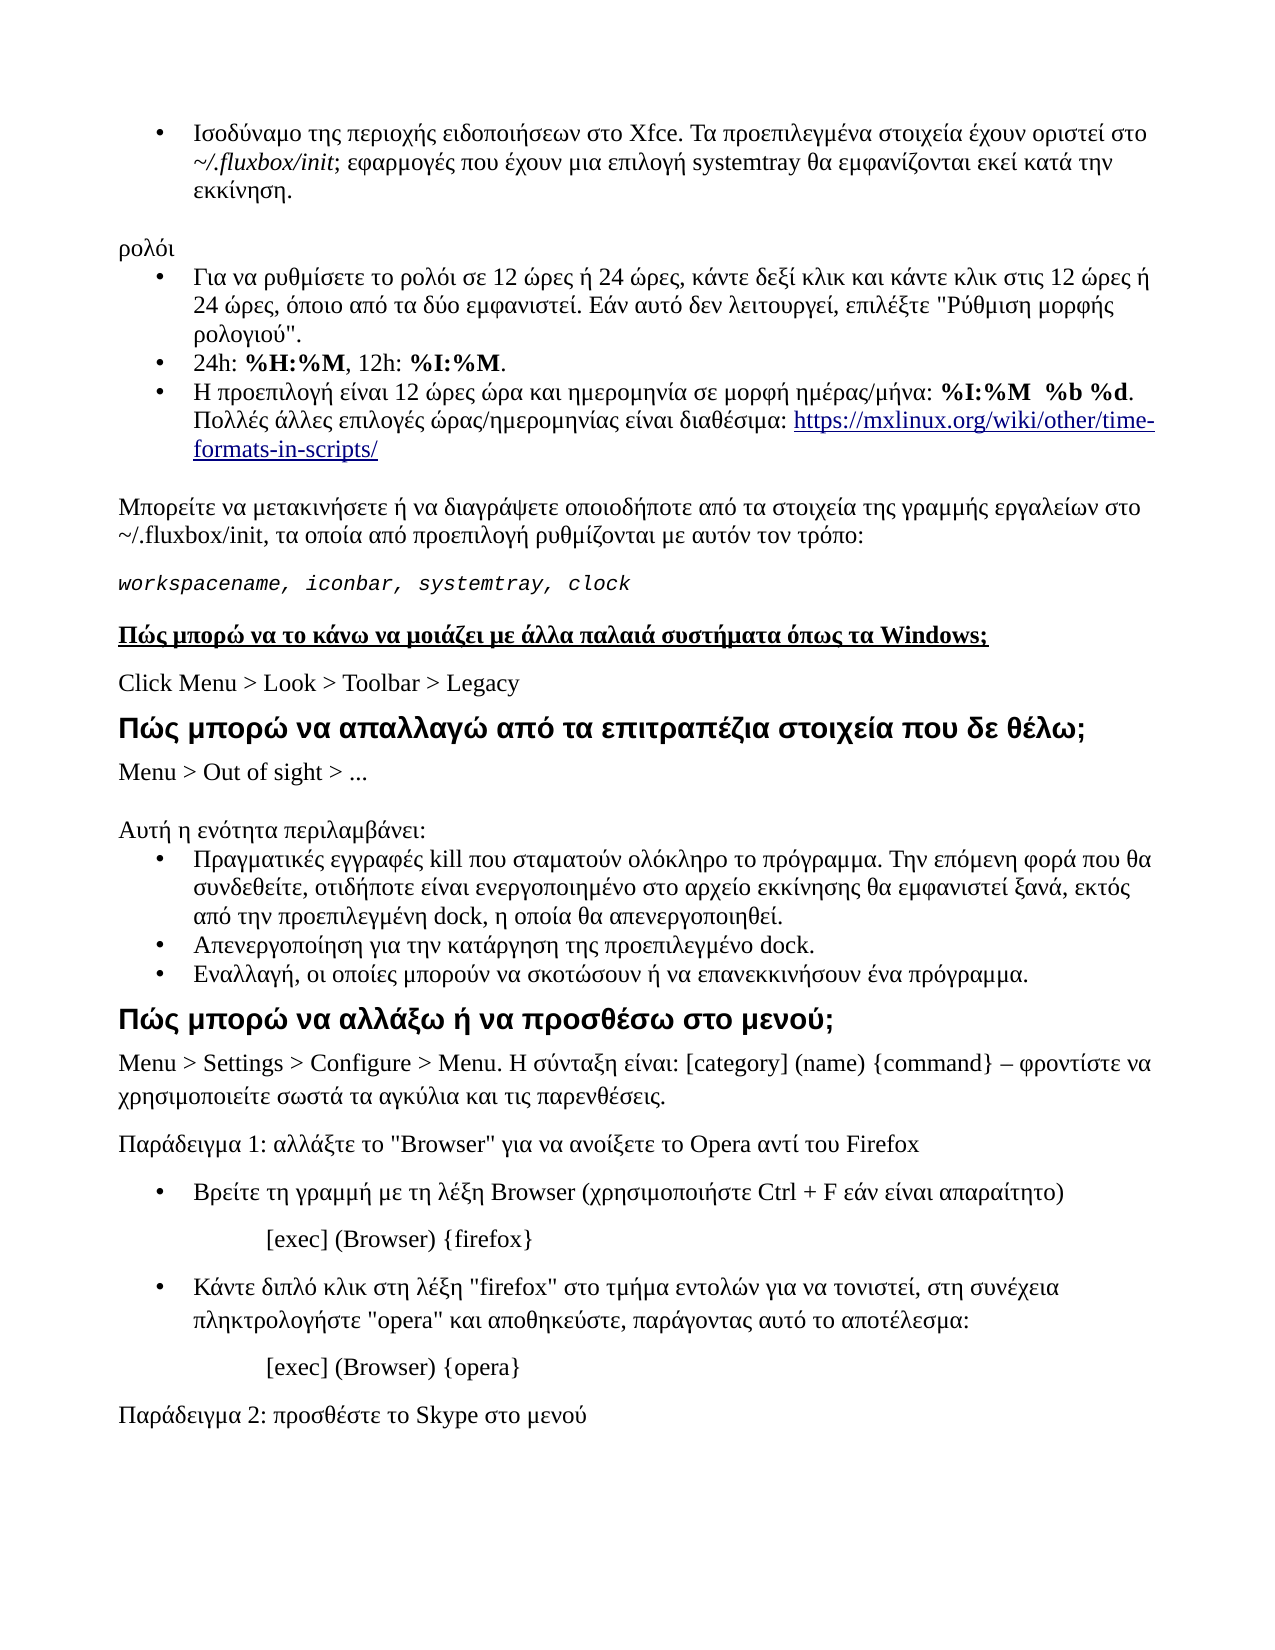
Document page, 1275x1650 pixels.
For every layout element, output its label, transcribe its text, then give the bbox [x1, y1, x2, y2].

text Παράδειγμα 1: αλλάξτε το "Browser" για να ανοίξετε το Opera αντί του Firefox [118, 1129, 1157, 1158]
list 24h: %H:%M, 12h: %I:%M. [156, 348, 1157, 377]
list Εναλλαγή, οι οποίες μπορούν να σκοτώσουν ή να επανεκκινήσουν ένα πρόγραμμα. [156, 959, 1157, 987]
list Για να ρυθμίσετε το ρολόι σε 12 ώρες ή 24 ώρες, κάντε δεξί κλικ και κάντε κλικ στις 12 ώρες ή 24 ώρες, όποιο από τα δύο εμφανιστεί. Εάν αυτό δεν λειτουργεί, επιλέξτε "Ρύθμιση μορφής ρολογιού". [156, 262, 1157, 348]
text Menu > Settings > Configure > Menu. Η σύνταξη είναι: [category] (name) {command} – φροντίστε να χρησιμοποιείτε σωστά τα αγκύλια και τις παρενθέσεις. [118, 1048, 1157, 1110]
list Η προεπιλογή είναι 12 ώρες ώρα και ημερομηνία σε μορφή ημέρας/μήνα: %I:%M %b %d. Πολλές άλλες επιλογές ώρας/ημερομηνίας είναι διαθέσιμα: https://mxlinux.org/wiki/other/time-formats-in-scripts/ [156, 377, 1157, 463]
list Βρείτε τη γραμμή με τη λέξη Browser (χρησιμοποιήστε Ctrl + F εάν είναι απαραίτητο) [156, 1177, 1157, 1205]
list Πραγματικές εγγραφές kill που σταματούν ολόκληρο το πρόγραμμα. Την επόμενη φορά που θα συνδεθείτε, οτιδήποτε είναι ενεργοποιημένο στο αρχείο εκκίνησης θα εμφανιστεί ξανά, εκτός από την προεπιλεγμένη dock, η οποία θα απενεργοποιηθεί. [156, 844, 1157, 930]
subtitle Πώς μπορώ να απαλλαγώ από τα επιτραπέζια στοιχεία που δε θέλω; [118, 711, 1157, 745]
text Αυτή η ενότητα περιλαμβάνει: [118, 815, 1157, 844]
text Menu > Out of sight > ... [118, 757, 1157, 786]
text Παράδειγμα 2: προσθέστε το Skype στο μενού [118, 1400, 1157, 1429]
text [exec] (Browser) {firefox} [118, 1224, 1157, 1253]
text Click Menu > Look > Toolbar > Legacy [118, 668, 1157, 697]
text [exec] (Browser) {opera} [118, 1352, 1157, 1381]
list Κάντε διπλό κλικ στη λέξη "firefox" στο τμήμα εντολών για να τονιστεί, στη συνέχεια πληκτρολογήστε "opera" και αποθηκεύστε, παράγοντας αυτό το αποτέλεσμα: [156, 1272, 1157, 1333]
text workspacename, iconbar, systemtray, clock [118, 573, 1157, 597]
text Μπορείτε να μετακινήσετε ή να διαγράψετε οποιοδήποτε από τα στοιχεία της γραμμής εργαλείων στο ~/.fluxbox/init, τα οποία από προεπιλογή ρυθμίζονται με αυτόν τον τρόπο: [118, 492, 1157, 549]
subtitle Πώς μπορώ να αλλάξω ή να προσθέσω στο μενού; [118, 1002, 1157, 1036]
text ρολόι [118, 233, 1157, 262]
list Απενεργοποίηση για την κατάργηση της προεπιλεγμένο dock. [156, 930, 1157, 959]
list Ισοδύναμο της περιοχής ειδοποιήσεων στο Xfce. Τα προεπιλεγμένα στοιχεία έχουν οριστεί στο ~/.fluxbox/init; εφαρμογές που έχουν μια επιλογή systemtray θα εμφανίζονται εκεί κατά την εκκίνηση. [156, 118, 1157, 204]
text Πώς μπορώ να το κάνω να μοιάζει με άλλα παλαιά συστήματα όπως τα Windows; [118, 620, 1157, 649]
